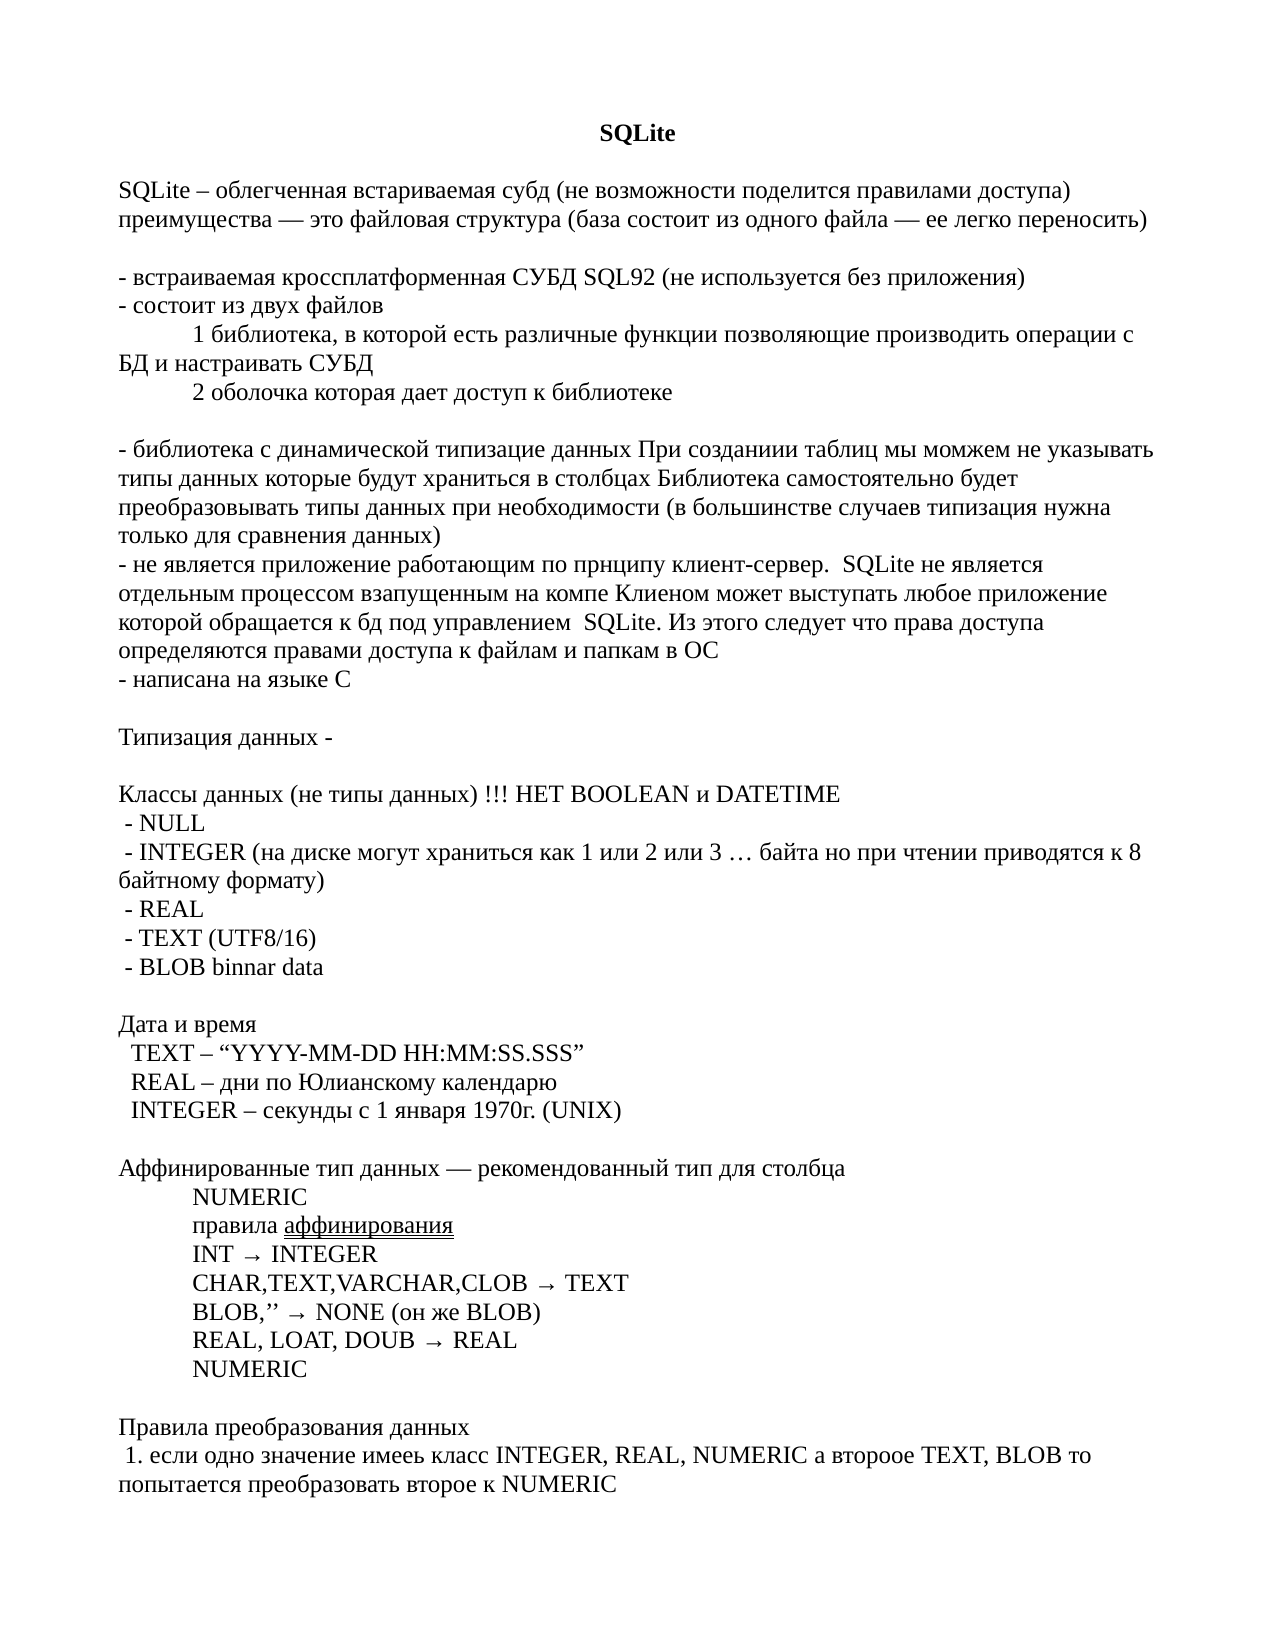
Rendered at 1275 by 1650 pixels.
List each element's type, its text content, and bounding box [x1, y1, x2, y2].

text Правила преобразования данных 1. если одно значение имееь класс INTEGER, REAL, NUMERIC а второое TEXT, BLOB то попытается преобразовать второе к NUMERIC [118, 1412, 1157, 1498]
text Дата и время TEXT – “YYYY-MM-DD HH:MM:SS.SSS” REAL – дни по Юлианскому календарю INTEGER – секунды с 1 января 1970г. (UNIX) [118, 1009, 1157, 1124]
text REAL, LOAT, DOUB → REAL NUMERIC [118, 1326, 1157, 1412]
text - встраиваемая кроссплатформенная СУБД SQL92 (не используется без приложения) [118, 262, 1157, 291]
text правила аффинирования INT → INTEGER CHAR,TEXT,VARCHAR,CLOB → TEXT [118, 1211, 1157, 1297]
text Аффинированные тип данных — рекомендованный тип для столбца NUMERIC [118, 1153, 1157, 1211]
text - написана на языке С [118, 664, 1157, 693]
text SQLite – облегченная встариваемая субд (не возможности поделится правилами доступа) преимущества — это файловая структура (база состоит из одного файла — ее легко переносить) [118, 147, 1157, 233]
text - библиотека с динамической типизацие данных При созданиии таблиц мы момжем не указывать типы данных которые будут храниться в столбцах Библиотека самостоятельно будет преобразовывать типы данных при необходимости (в большинстве случаев типизация нужна только для сравнения данных) [118, 434, 1157, 549]
text Типизация данных - [118, 722, 1157, 779]
text - состоит из двух файлов 1 библиотека, в которой есть различные функции позволяющие производить операции с БД и настраивать СУБД 2 оболочка которая дает доступ к библиотеке [118, 291, 1157, 434]
text Классы данных (не типы данных) !!! НЕТ BOOLEAN и DATETIME - NULL - INTEGER (на диске могут храниться как 1 или 2 или 3 … байта но при чтении приводятся к 8 байтному формату) - REAL - TEXT (UTF8/16) - BLOB binnar data [118, 779, 1157, 1009]
text - не является приложение работающим по прнципу клиент-сервер. SQLite не является отдельным процессом взапущенным на компе Клиеном может выступать любое приложение которой обращается к бд под управлением SQLite. Из этого следует что права доступа определяются правами доступа к файлам и папкам в ОС [118, 549, 1157, 664]
text BLOB,’’ → NONE (он же BLOB) [118, 1297, 1157, 1326]
text SQLite [118, 118, 1157, 147]
